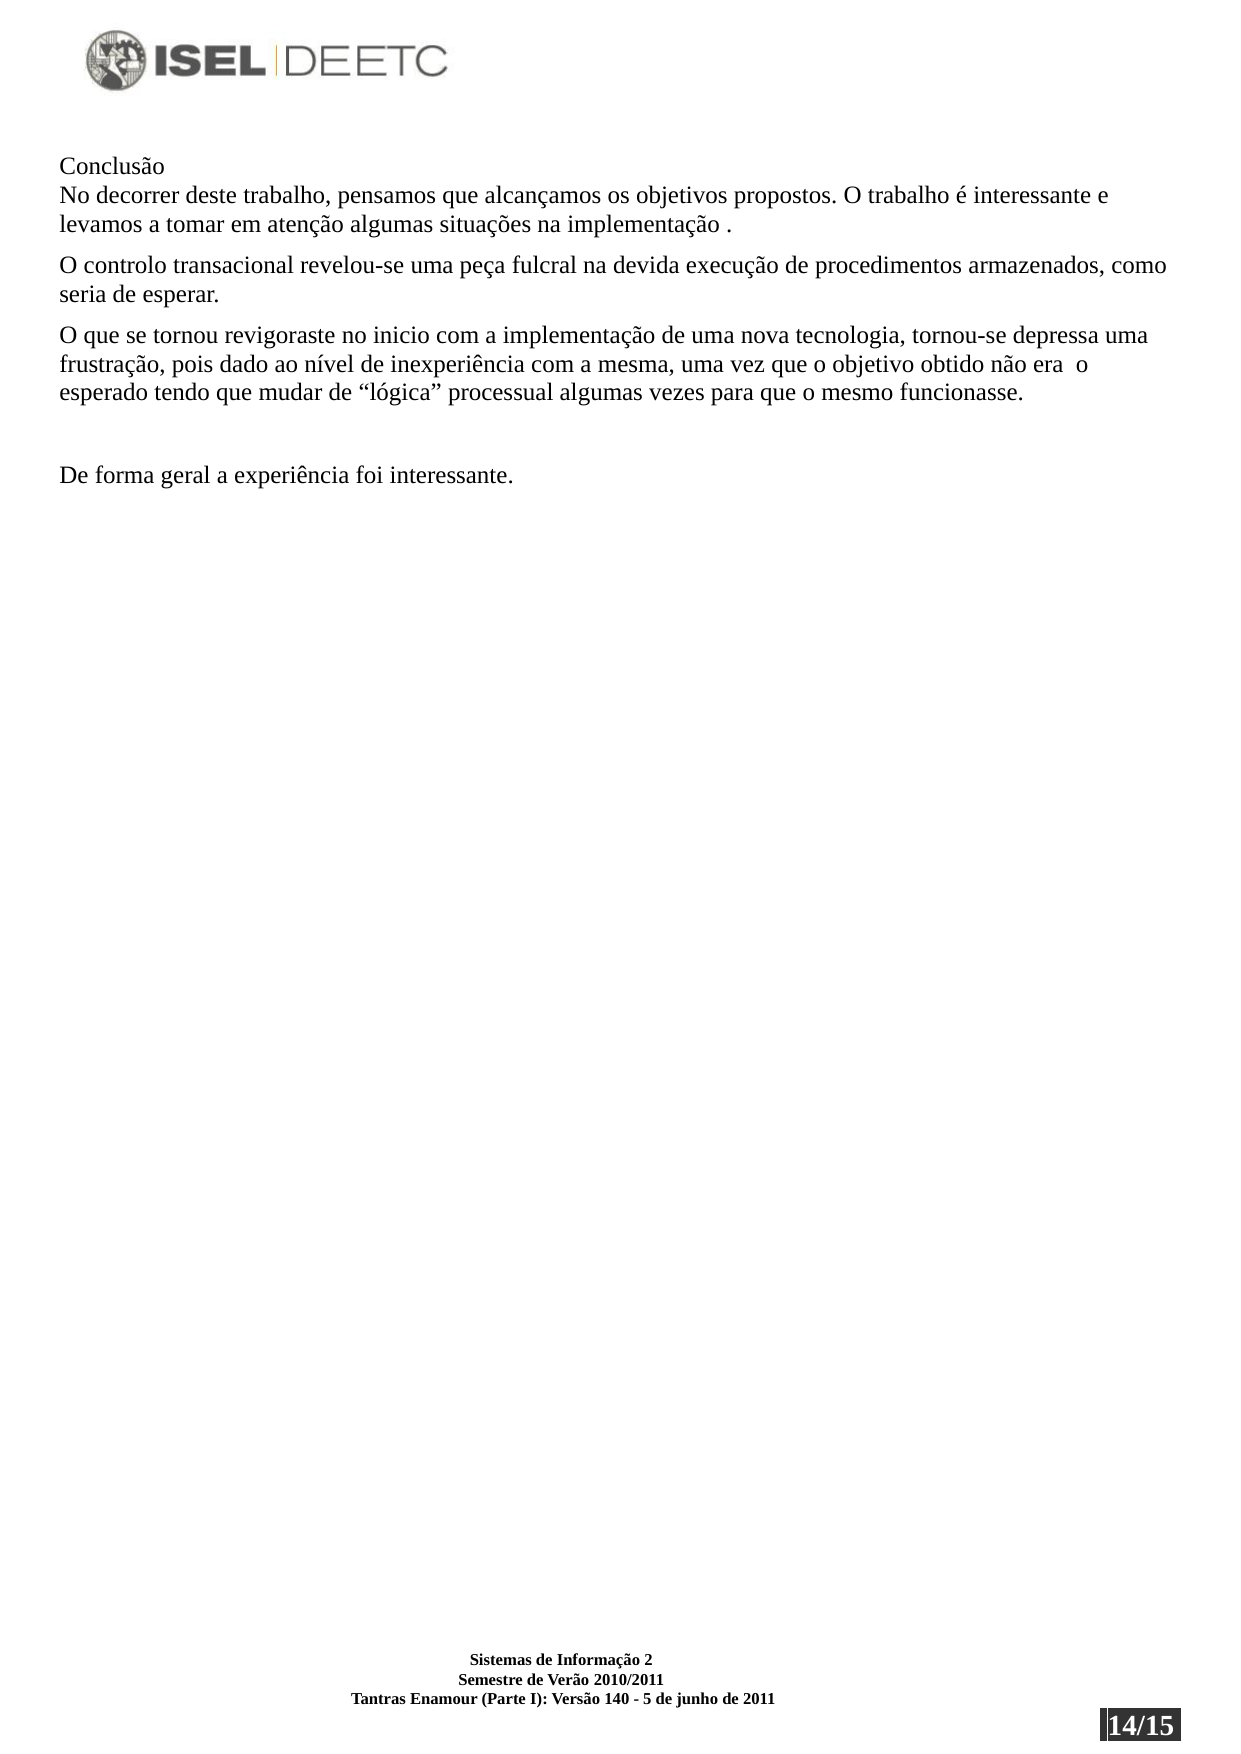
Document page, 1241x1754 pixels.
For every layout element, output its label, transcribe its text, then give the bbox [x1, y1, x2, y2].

text O controlo transacional revelou-se uma peça fulcral na devida execução de procedimentos armazenados, como seria de esperar. [59, 250, 1181, 307]
text No decorrer deste trabalho, pensamos que alcançamos os objetivos propostos. O trabalho é interessante e levamos a tomar em atenção algumas situações na implementação . [59, 180, 1181, 237]
subtitle Conclusão [59, 151, 1181, 180]
picture [76, 15, 478, 116]
text O que se tornou revigoraste no inicio com a implementação de uma nova tecnologia, tornou-se depressa uma frustração, pois dado ao nível de inexperiência com a mesma, uma vez que o objetivo obtido não era o esperado tendo que mudar de “lógica” processual algumas vezes para que o mesmo funcionasse. [59, 320, 1181, 406]
text De forma geral a experiência foi interessante. [59, 460, 1181, 489]
